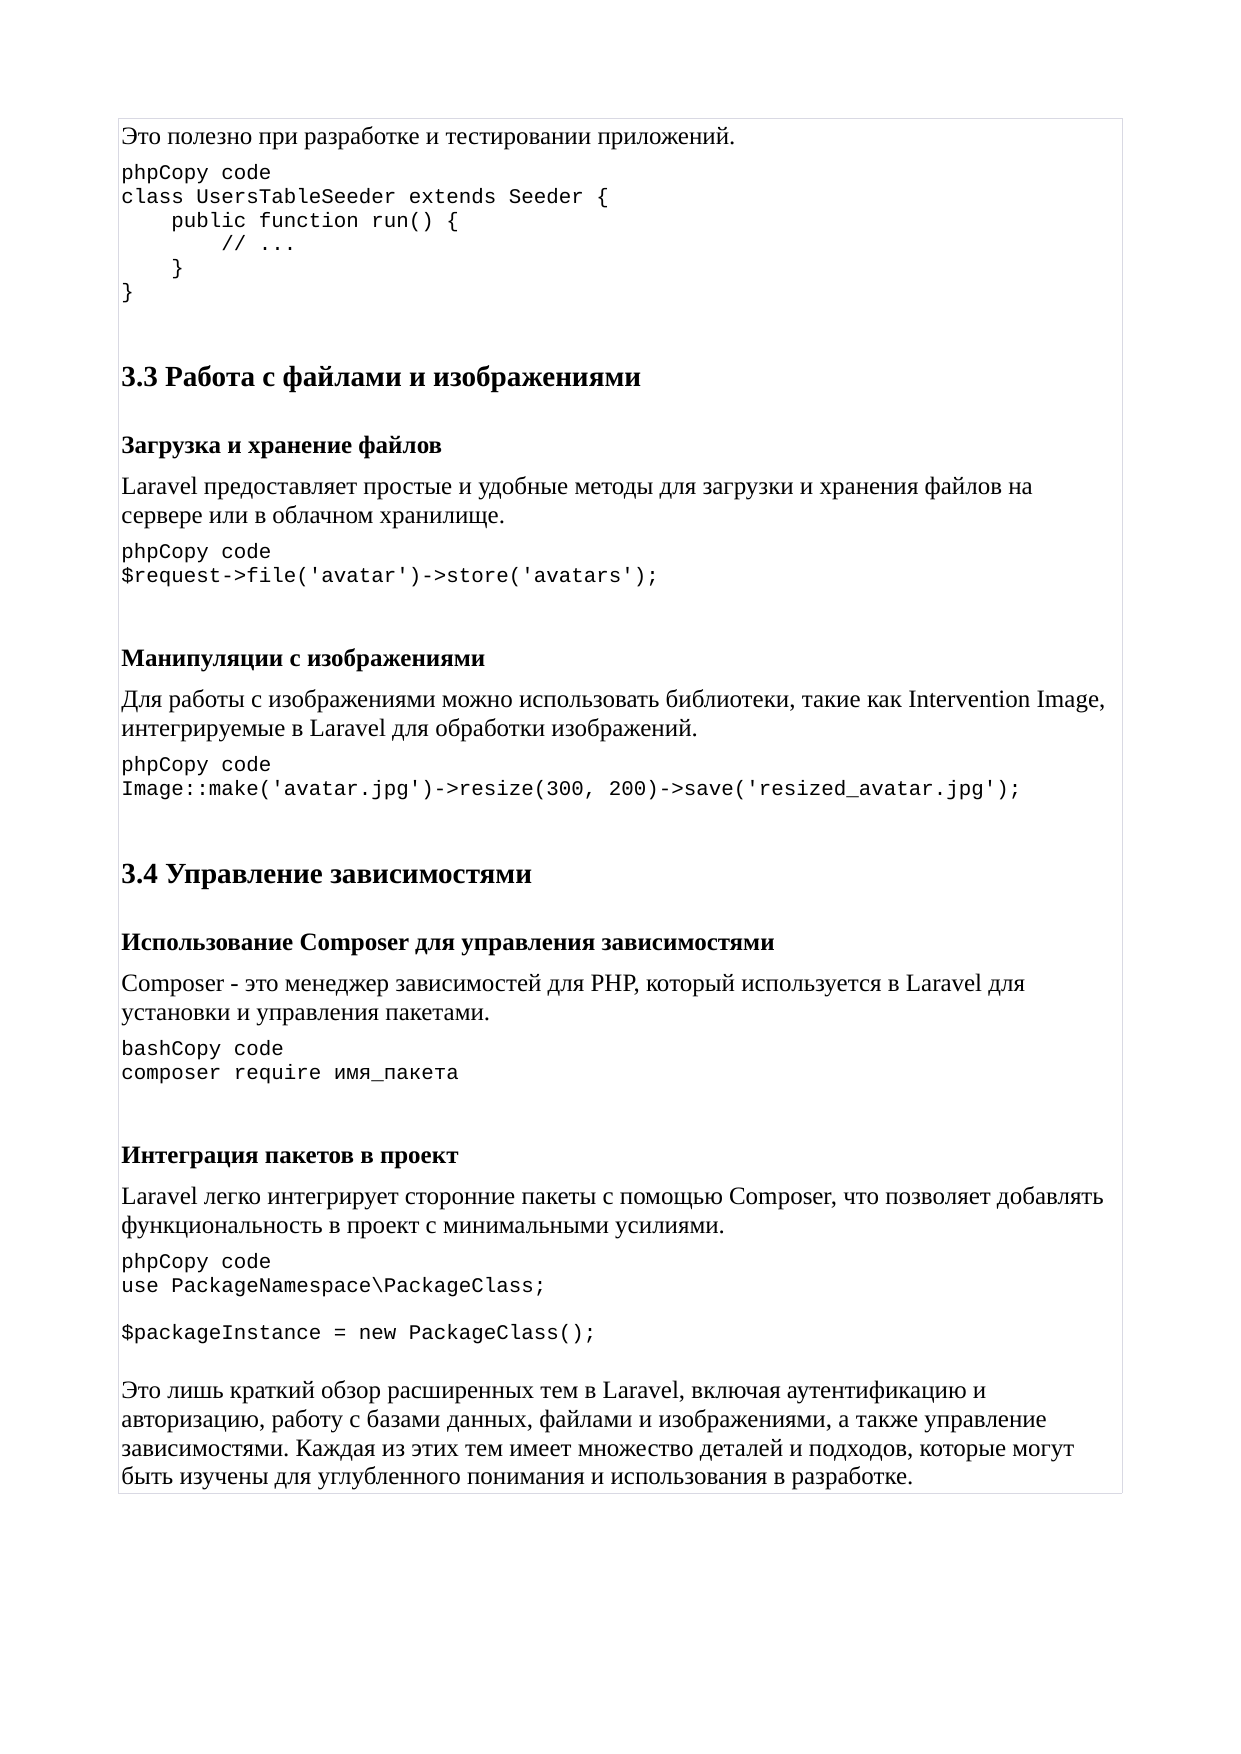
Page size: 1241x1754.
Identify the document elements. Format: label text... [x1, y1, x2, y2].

text $packageInstance = new PackageClass(); [119, 1319, 1122, 1346]
subtitle Загрузка и хранение файлов [119, 427, 1122, 458]
text Laravel легко интегрирует сторонние пакеты с помощью Composer, что позволяет добавлять функциональность в проект с минимальными усилиями. [119, 1178, 1122, 1239]
text phpCopy code [119, 159, 1122, 183]
text } [119, 278, 1122, 304]
subtitle Манипуляции с изображениями [119, 640, 1122, 672]
subtitle 3.3 Работа с файлами и изображениями [119, 356, 1122, 392]
text Image::make('avatar.jpg')->resize(300, 200)->save('resized_avatar.jpg'); [119, 775, 1122, 801]
text public function run() { [119, 207, 1122, 230]
text } [119, 254, 1122, 278]
text $request->file('avatar')->store('avatars'); [119, 562, 1122, 588]
text Composer - это менеджер зависимостей для PHP, который используется в Laravel для установки и управления пакетами. [119, 965, 1122, 1026]
subtitle Использование Composer для управления зависимостями [119, 924, 1122, 956]
text // ... [119, 230, 1122, 254]
text use PackageNamespace\PackageClass; [119, 1272, 1122, 1298]
text phpCopy code [119, 1248, 1122, 1272]
text Laravel предоставляет простые и удобные методы для загрузки и хранения файлов на сервере или в облачном хранилище. [119, 468, 1122, 528]
text Это полезно при разработке и тестировании приложений. [119, 119, 1122, 150]
text Для работы с изображениями можно использовать библиотеки, такие как Intervention Image, интегрируемые в Laravel для обработки изображений. [119, 681, 1122, 742]
text Это лишь краткий обзор расширенных тем в Laravel, включая аутентификацию и авторизацию, работу с базами данных, файлами и изображениями, а также управление зависимостями. Каждая из этих тем имеет множество деталей и подходов, которые могут быть изучены для углубленного понимания и использования в разработке. [119, 1372, 1122, 1493]
text class UsersTableSeeder extends Seeder { [119, 183, 1122, 207]
subtitle 3.4 Управление зависимостями [119, 853, 1122, 889]
subtitle Интеграция пакетов в проект [119, 1137, 1122, 1169]
text phpCopy code [119, 751, 1122, 775]
text phpCopy code [119, 538, 1122, 562]
text bashCopy code [119, 1035, 1122, 1059]
text composer require имя_пакета [119, 1059, 1122, 1085]
